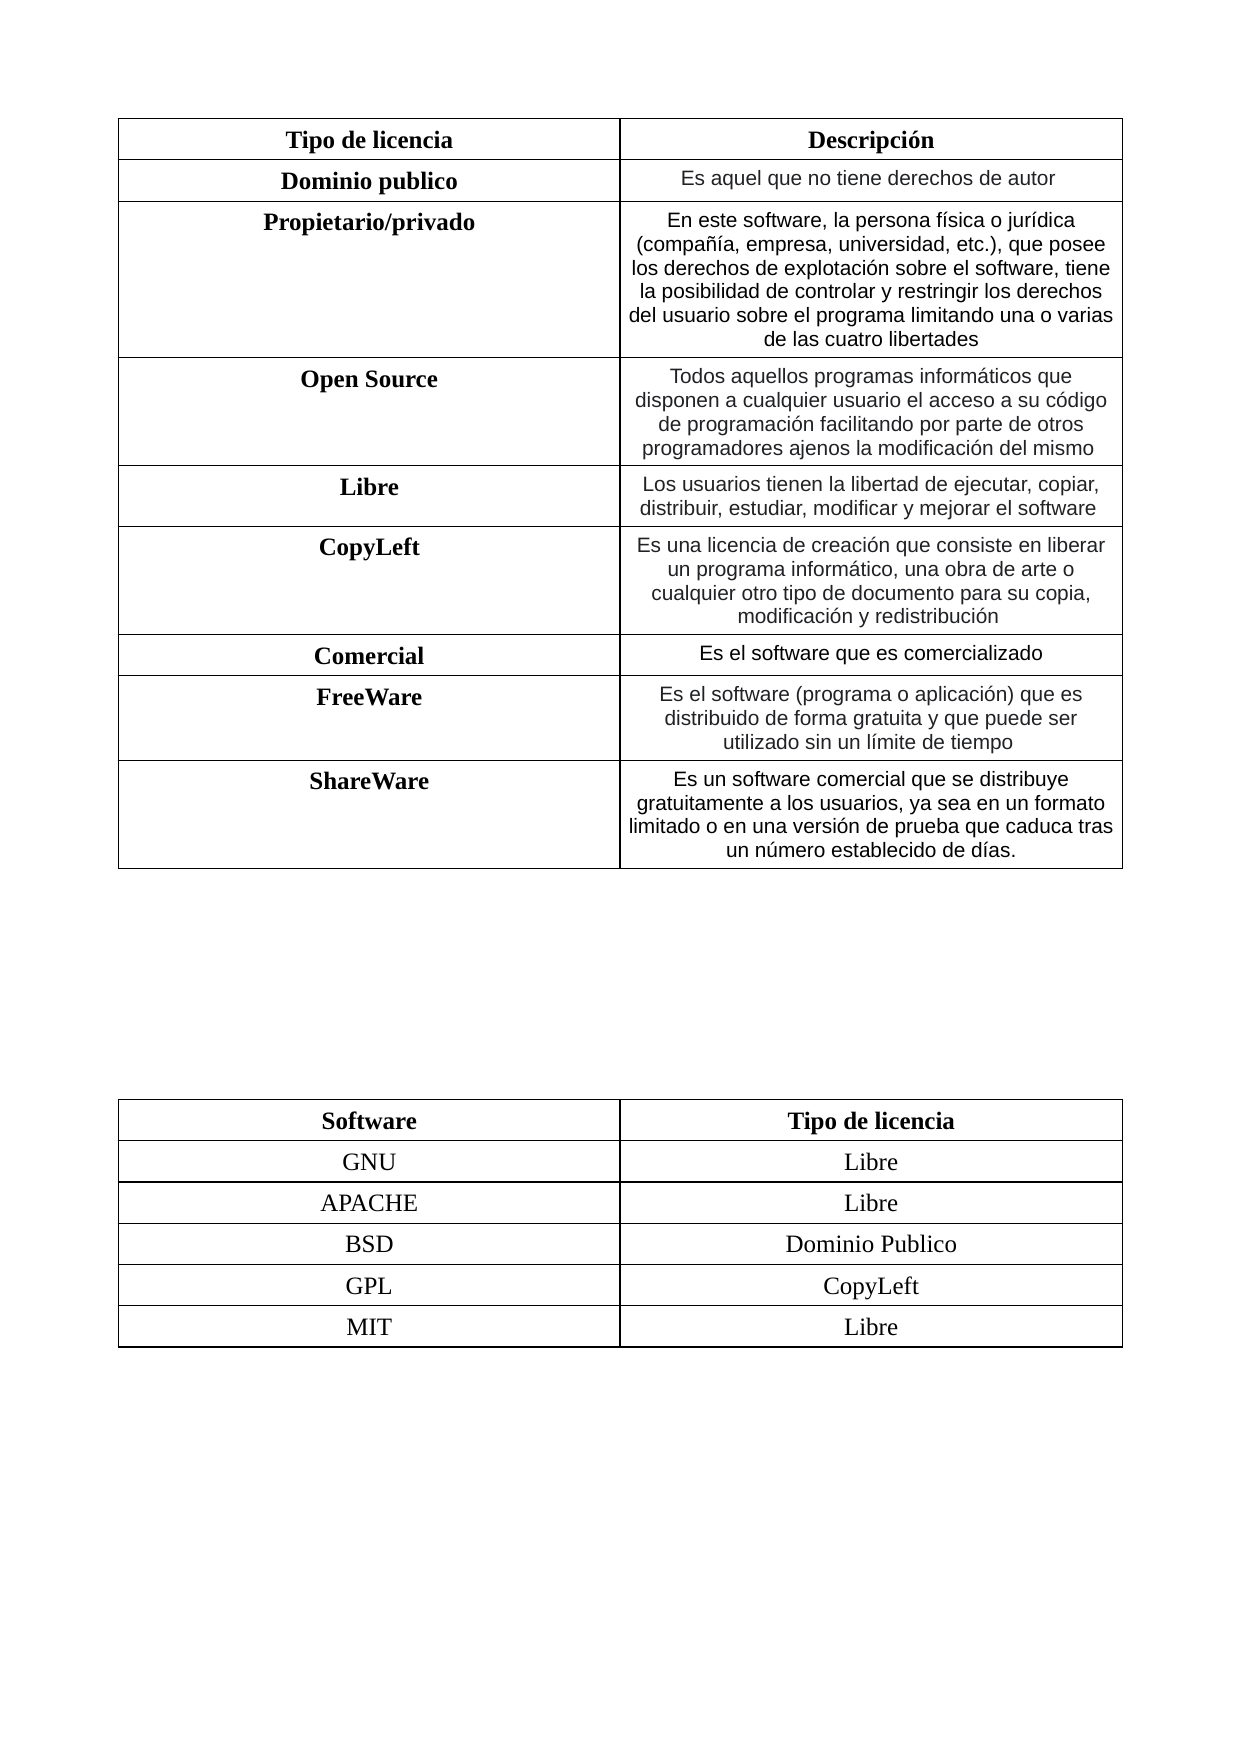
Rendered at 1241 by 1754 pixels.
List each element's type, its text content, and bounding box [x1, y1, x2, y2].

table_cell Libre [119, 466, 619, 526]
table_cell Libre [621, 1306, 1122, 1346]
table_cell Los usuarios tienen la libertad de ejecutar, copiar, distribuir, estudiar, modificar y mejorar el software [621, 466, 1122, 526]
table_cell Open Source [119, 358, 619, 465]
table_cell Dominio Publico [621, 1224, 1122, 1264]
table_cell Todos aquellos programas informáticos que disponen a cualquier usuario el acceso a su código de programación facilitando por parte de otros programadores ajenos la modificación del mismo [621, 358, 1122, 465]
table_header Software [119, 1100, 619, 1140]
table_cell Libre [621, 1183, 1122, 1223]
table_cell APACHE [119, 1183, 619, 1223]
table_cell Es aquel que no tiene derechos de autor [621, 160, 1122, 201]
table_cell Es un software comercial que se distribuye gratuitamente a los usuarios, ya sea en un formato limitado o en una versión de prueba que caduca tras un número establecido de días. [621, 761, 1122, 868]
table_cell GPL [119, 1265, 619, 1305]
table_cell Dominio publico [119, 160, 619, 201]
table_cell GNU [119, 1141, 619, 1181]
table_cell CopyLeft [621, 1265, 1122, 1305]
table_cell Comercial [119, 635, 619, 675]
table_cell Es el software que es comercializado [621, 635, 1122, 675]
table_cell FreeWare [119, 676, 619, 759]
table_cell CopyLeft [119, 527, 619, 634]
table_header Tipo de licencia [119, 119, 619, 159]
table_cell En este software, la persona física o jurídica (compañía, empresa, universidad, etc.), que posee los derechos de explotación sobre el software, tiene la posibilidad de controlar y restringir los derechos del usuario sobre el programa limitando una o varias de las cuatro libertades [621, 202, 1122, 357]
table_cell Propietario/privado [119, 202, 619, 357]
table_cell Es el software (programa o aplicación) que es distribuido de forma gratuita y que puede ser utilizado sin un límite de tiempo [621, 676, 1122, 759]
table_cell MIT [119, 1306, 619, 1346]
table_cell Es una licencia de creación que consiste en liberar un programa informático, una obra de arte o cualquier otro tipo de documento para su copia, modificación y redistribución [621, 527, 1122, 634]
table_cell Libre [621, 1141, 1122, 1181]
table_header Descripción [621, 119, 1122, 159]
table_header Tipo de licencia [621, 1100, 1122, 1140]
table_cell BSD [119, 1224, 619, 1264]
table_cell ShareWare [119, 761, 619, 868]
